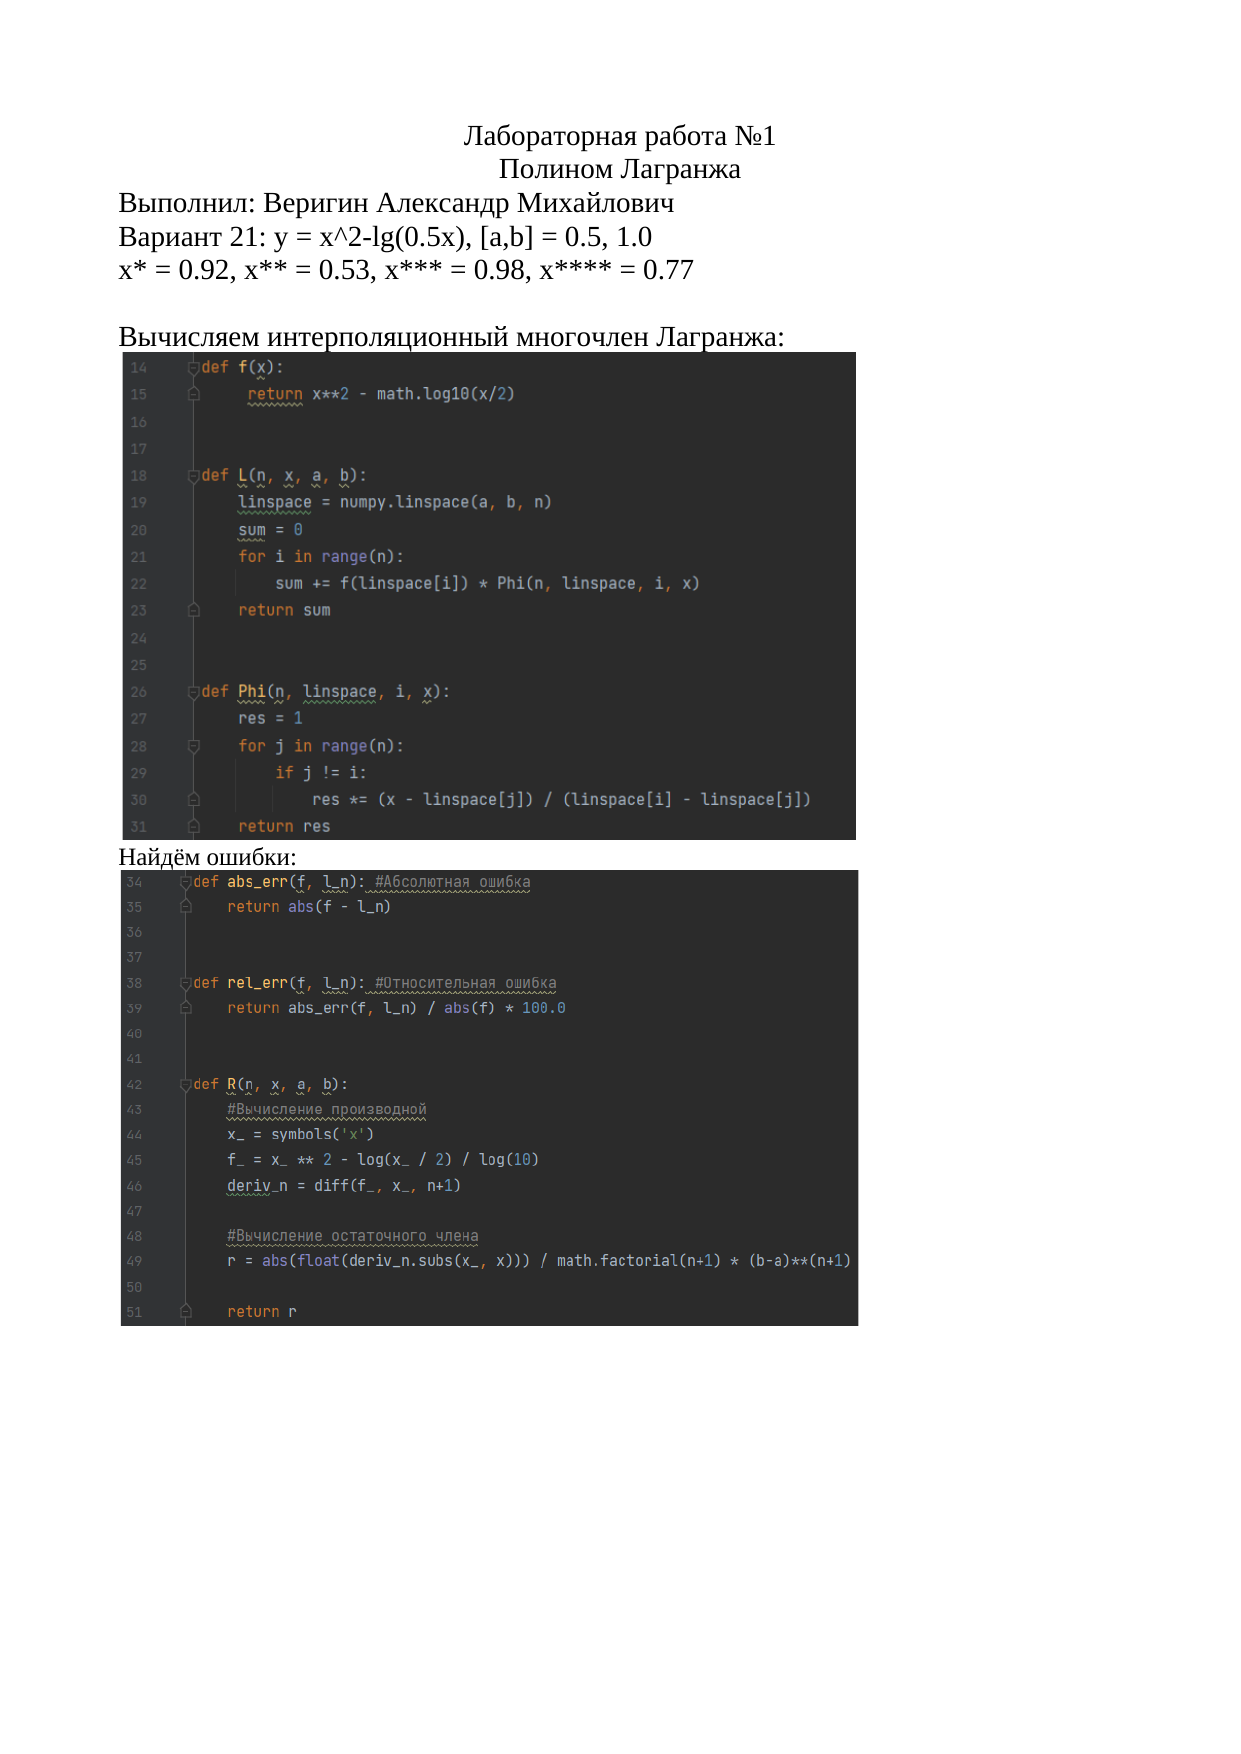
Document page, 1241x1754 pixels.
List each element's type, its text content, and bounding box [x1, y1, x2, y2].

text Найдём ошибки: [118, 842, 1122, 870]
text x* = 0.92, x** = 0.53, x*** = 0.98, x**** = 0.77 [118, 252, 1122, 286]
text Лабораторная работа №1 [118, 118, 1122, 152]
text Выполнил: Веригин Александр Михайлович [118, 185, 1122, 219]
text Вариант 21: y = x^2-lg(0.5x), [a,b] = 0.5, 1.0 [118, 219, 1122, 252]
picture [122, 352, 856, 840]
picture [120, 870, 859, 1326]
text Вычисляем интерполяционный многочлен Лагранжа: [118, 319, 1122, 353]
text Полином Лагранжа [118, 152, 1122, 185]
